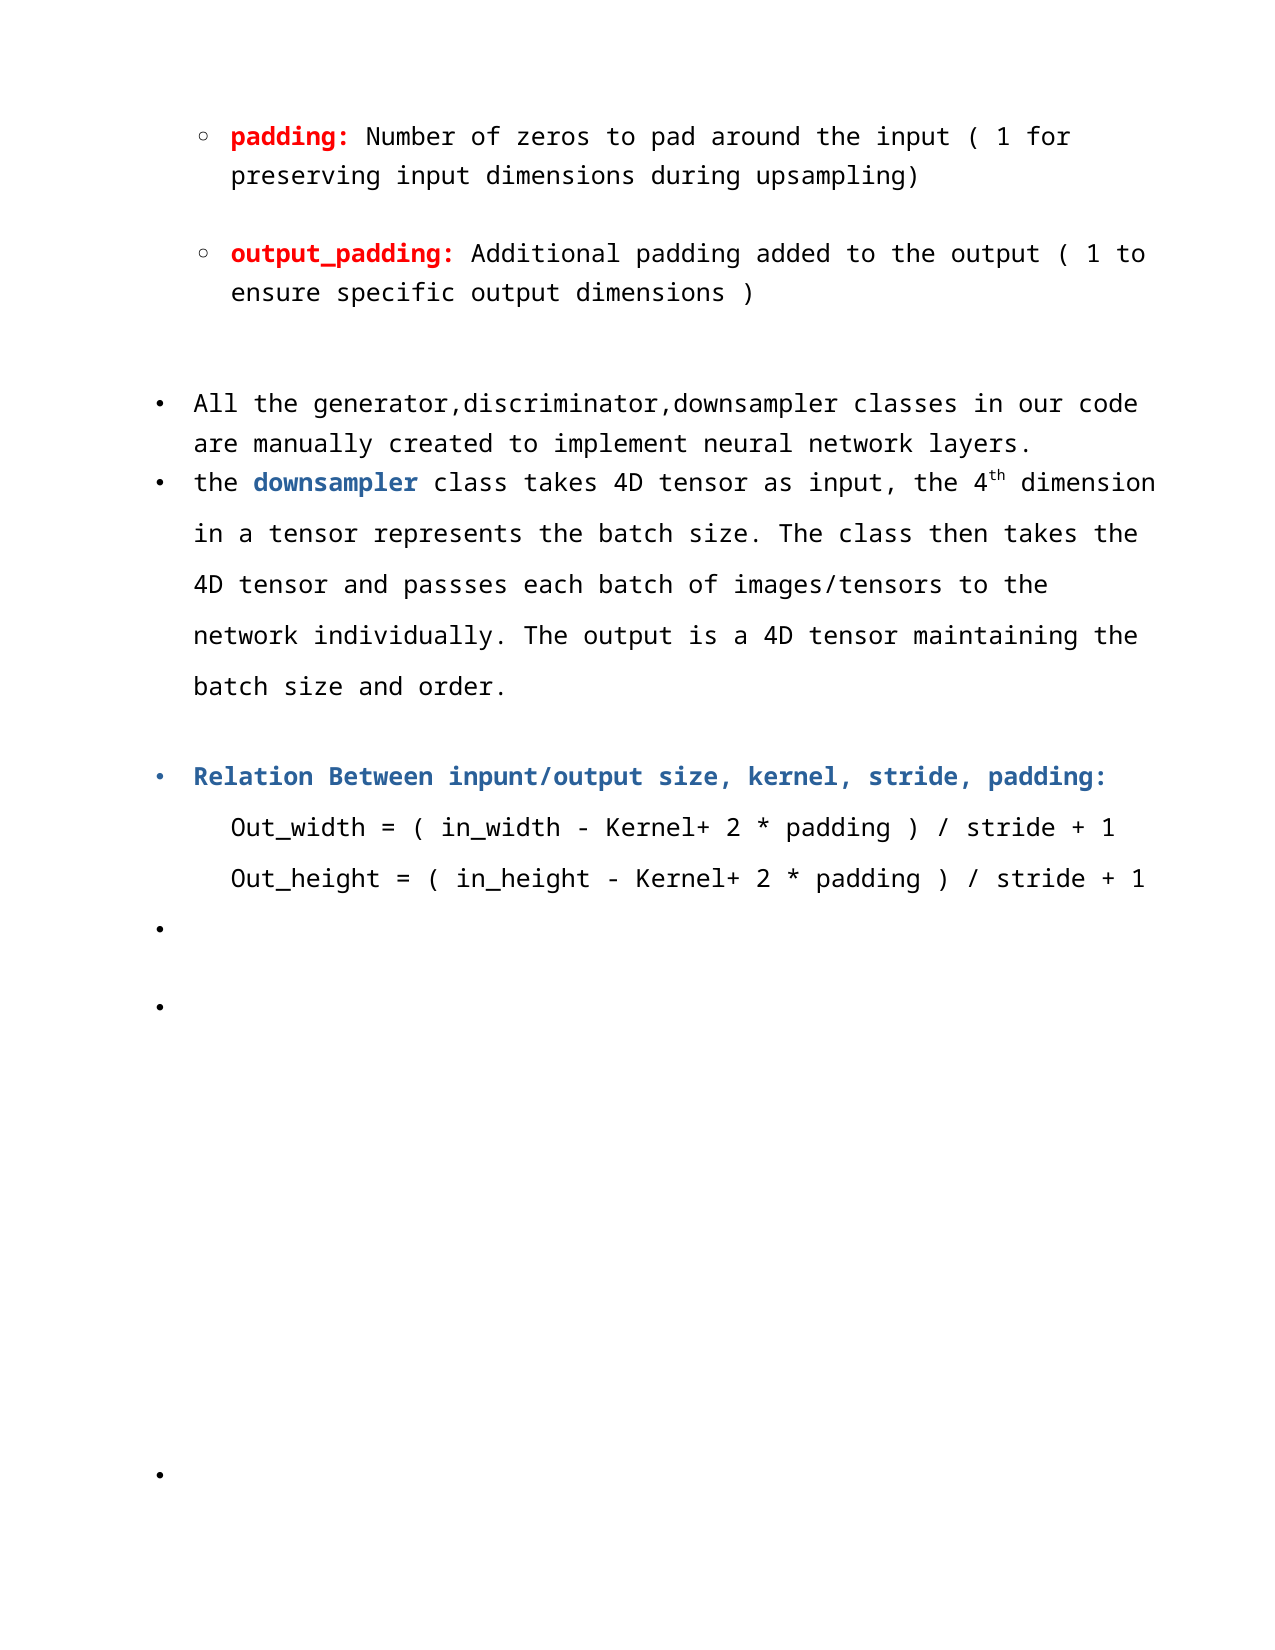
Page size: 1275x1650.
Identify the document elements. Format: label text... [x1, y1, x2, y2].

list Out_width = ( in_width - Kernel+ 2 * padding ) / stride + 1 [193, 810, 1157, 844]
list output_padding: Additional padding added to the output ( 1 to ensure specific output dimensions ) [193, 236, 1157, 309]
list Out_height = ( in_height - Kernel+ 2 * padding ) / stride + 1 [193, 861, 1157, 895]
list the downsampler class takes 4D tensor as input, the 4th dimension in a tensor represents the batch size. The class then takes the 4D tensor and passses each batch of images/tensors to the network individually. The output is a 4D tensor maintaining the batch size and order. [156, 464, 1157, 703]
list Relation Between inpunt/output size, kernel, stride, padding: [156, 759, 1157, 793]
list All the generator,discriminator,downsampler classes in our code are manually created to implement neural network layers. [156, 386, 1157, 459]
list padding: Number of zeros to pad around the input ( 1 for preserving input dimensions during upsampling) [193, 118, 1157, 191]
